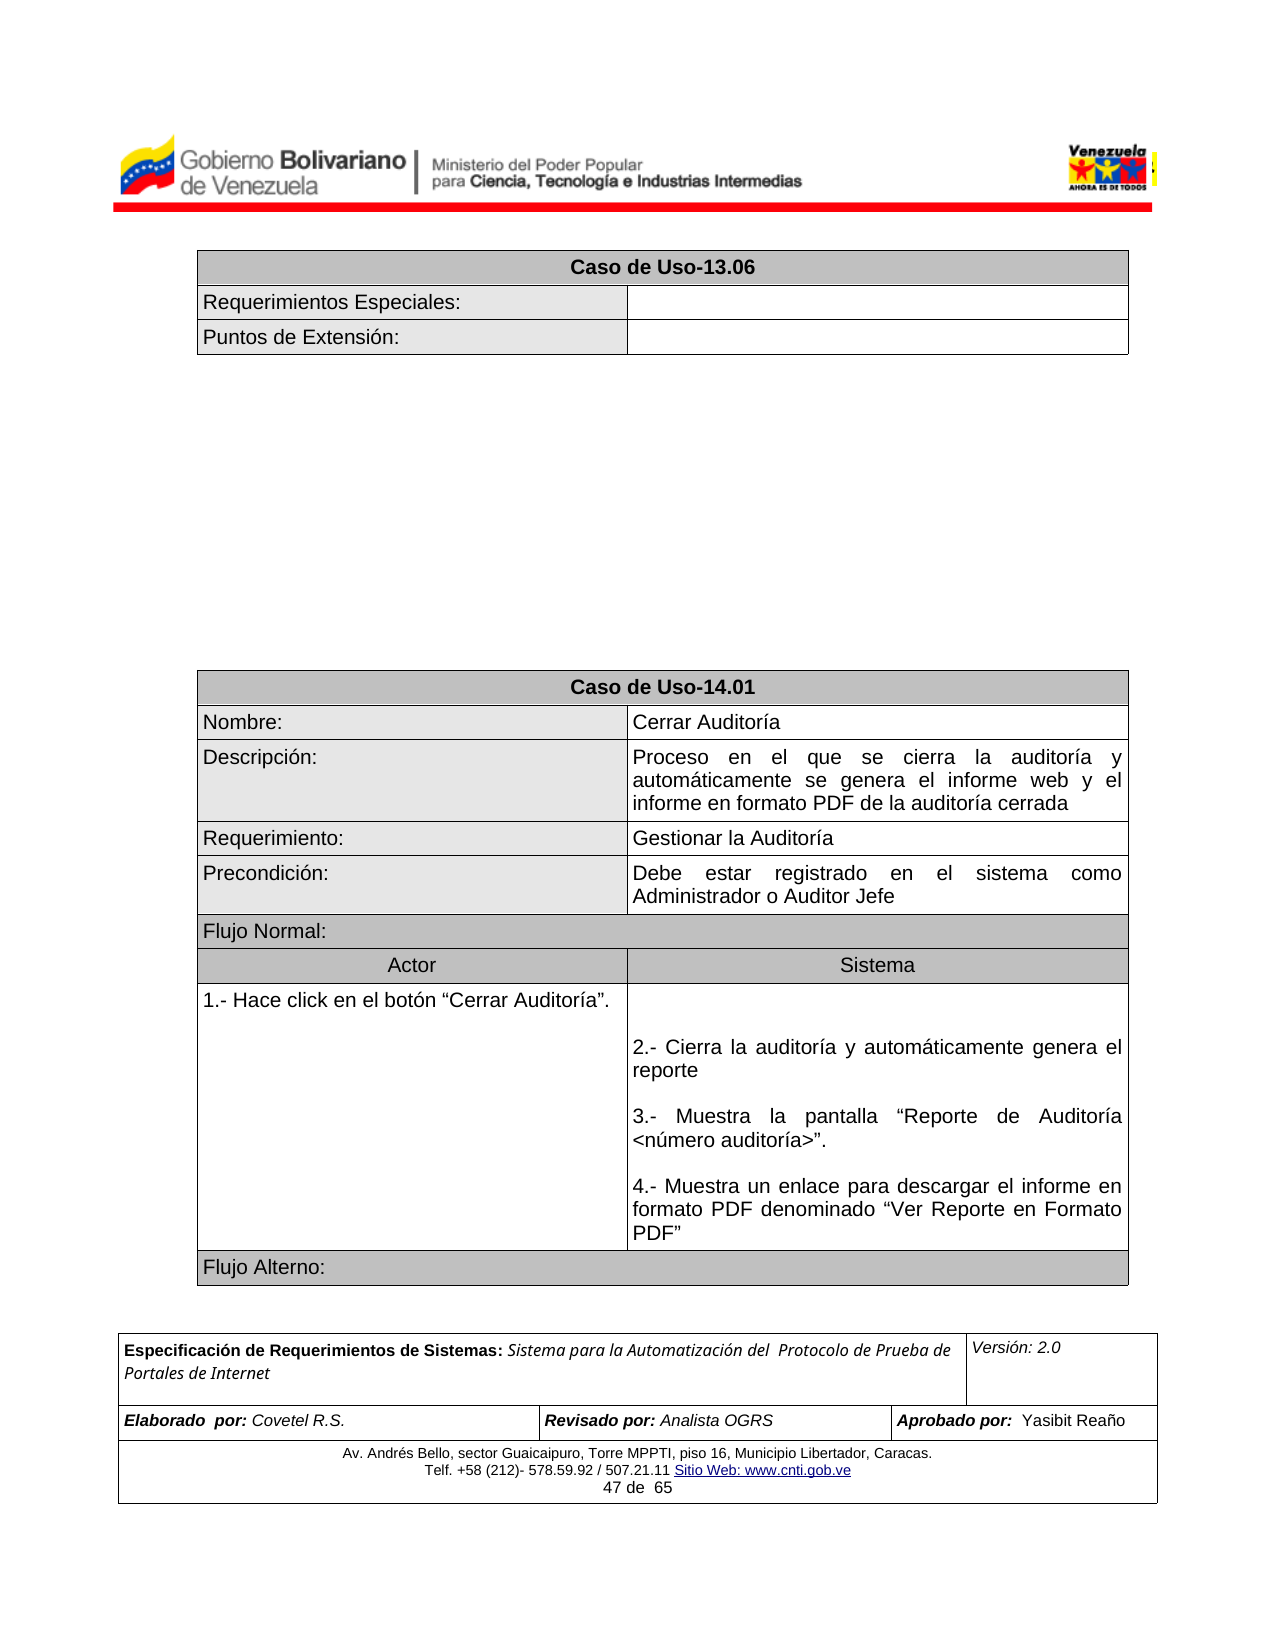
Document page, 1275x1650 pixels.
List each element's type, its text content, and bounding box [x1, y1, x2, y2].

table_cell Flujo Alterno: [198, 1251, 1128, 1285]
table_cell Puntos de Extensión: [198, 320, 627, 354]
picture [113, 126, 1153, 212]
table_cell Actor [198, 949, 627, 983]
table_cell Gestionar la Auditoría [628, 822, 1128, 855]
table_cell Flujo Normal: [198, 915, 1128, 948]
table_cell 1.- Hace click en el botón “Cerrar Auditoría”. [198, 984, 627, 1250]
table_cell Cerrar Auditoría [628, 706, 1128, 739]
table_header Caso de Uso-13.06 [198, 251, 1128, 284]
table_cell Precondición: [198, 856, 627, 913]
table_cell Nombre: [198, 706, 627, 739]
table_cell Requerimientos Especiales: [198, 286, 627, 319]
table_cell Proceso en el que se cierra la auditoría y automáticamente se genera el informe web y el informe en formato PDF de la auditoría cerrada [628, 740, 1128, 821]
table_cell 2.- Cierra la auditoría y automáticamente genera el reporte 3.- Muestra la pantalla “Reporte de Auditoría <número auditoría>”. 4.- Muestra un enlace para descargar el informe en formato PDF denominado “Ver Reporte en Formato PDF” [628, 984, 1128, 1250]
table_cell [628, 320, 1128, 354]
table_cell [628, 286, 1128, 319]
table_cell Descripción: [198, 740, 627, 821]
table_cell Sistema [628, 949, 1128, 983]
table_header Caso de Uso-14.01 [198, 671, 1128, 704]
table_cell Requerimiento: [198, 822, 627, 855]
table_cell Debe estar registrado en el sistema como Administrador o Auditor Jefe [628, 856, 1128, 913]
